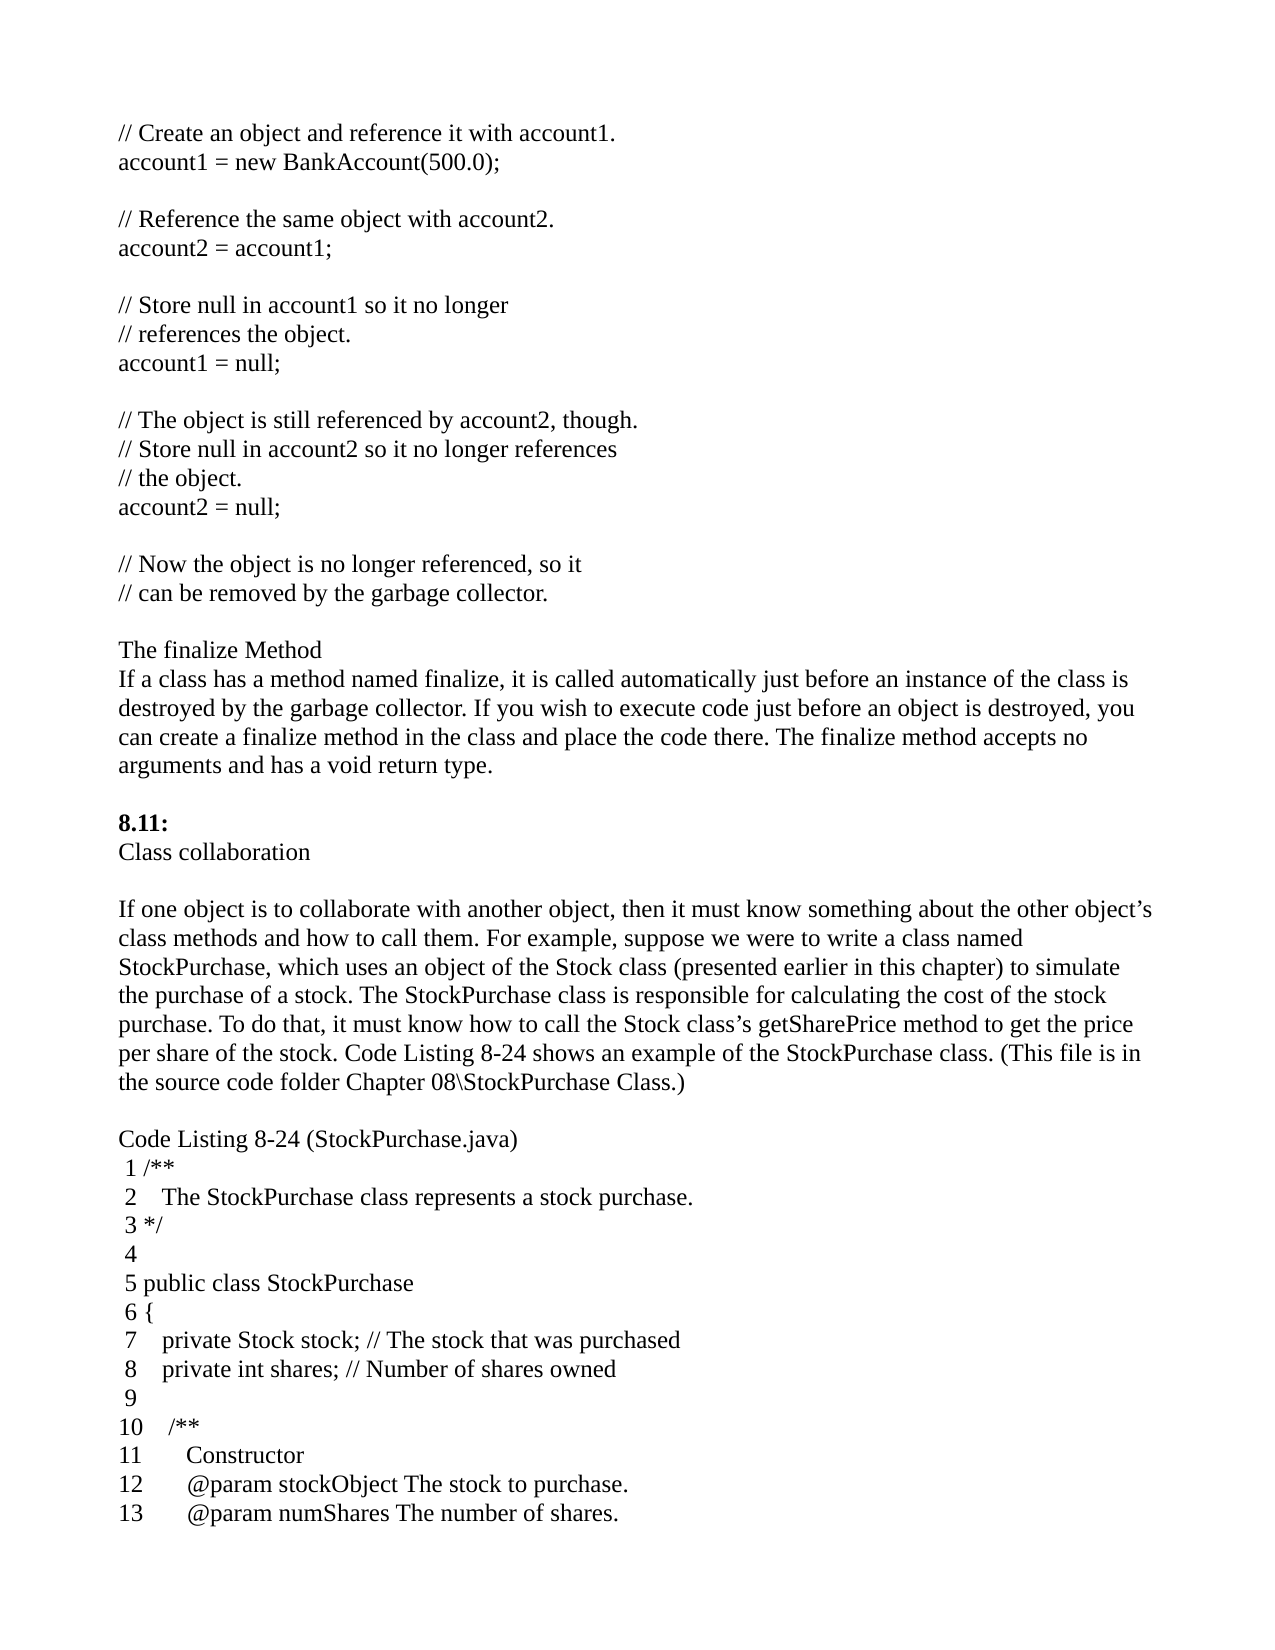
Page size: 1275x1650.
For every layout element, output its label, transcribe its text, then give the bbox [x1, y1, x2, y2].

text account2 = null; [118, 492, 1157, 521]
text // the object. [118, 463, 1157, 492]
text 10 /** [118, 1412, 1157, 1441]
text If a class has a method named finalize, it is called automatically just before an instance of the class is destroyed by the garbage collector. If you wish to execute code just before an object is destroyed, you can create a finalize method in the class and place the code there. The finalize method accepts no arguments and has a void return type. [118, 664, 1157, 779]
text 2 The StockPurchase class represents a stock purchase. [118, 1182, 1157, 1211]
text Code Listing 8-24 (StockPurchase.java) [118, 1124, 1157, 1153]
text 1 /** [118, 1153, 1157, 1182]
text // Now the object is no longer referenced, so it [118, 549, 1157, 578]
text account2 = account1; [118, 233, 1157, 262]
text // can be removed by the garbage collector. [118, 578, 1157, 607]
text 5 public class StockPurchase [118, 1268, 1157, 1297]
text // Store null in account1 so it no longer [118, 291, 1157, 319]
text Class collaboration [118, 837, 1157, 866]
text // The object is still referenced by account2, though. [118, 406, 1157, 434]
text 9 [118, 1383, 1157, 1412]
text 11 Constructor [118, 1441, 1157, 1469]
text 6 { [118, 1297, 1157, 1326]
text // Reference the same object with account2. [118, 204, 1157, 233]
text // Store null in account2 so it no longer references [118, 434, 1157, 463]
text If one object is to collaborate with another object, then it must know something about the other object’s class methods and how to call them. For example, suppose we were to write a class named StockPurchase, which uses an object of the Stock class (presented earlier in this chapter) to simulate the purchase of a stock. The StockPurchase class is responsible for calculating the cost of the stock purchase. To do that, it must know how to call the Stock class’s getSharePrice method to get the price per share of the stock. Code Listing 8-24 shows an example of the StockPurchase class. (This file is in the source code folder Chapter 08\StockPurchase Class.) [118, 894, 1157, 1096]
text // references the object. [118, 319, 1157, 348]
text 7 private Stock stock; // The stock that was purchased [118, 1326, 1157, 1354]
text // Create an object and reference it with account1. [118, 118, 1157, 147]
text 8 private int shares; // Number of shares owned [118, 1354, 1157, 1383]
text 13 @param numShares The number of shares. [118, 1498, 1157, 1527]
text 3 */ [118, 1211, 1157, 1239]
text 8.11: [118, 808, 1157, 837]
text 4 [118, 1239, 1157, 1268]
text account1 = null; [118, 348, 1157, 377]
text account1 = new BankAccount(500.0); [118, 147, 1157, 176]
text The finalize Method [118, 636, 1157, 664]
text 12 @param stockObject The stock to purchase. [118, 1469, 1157, 1498]
